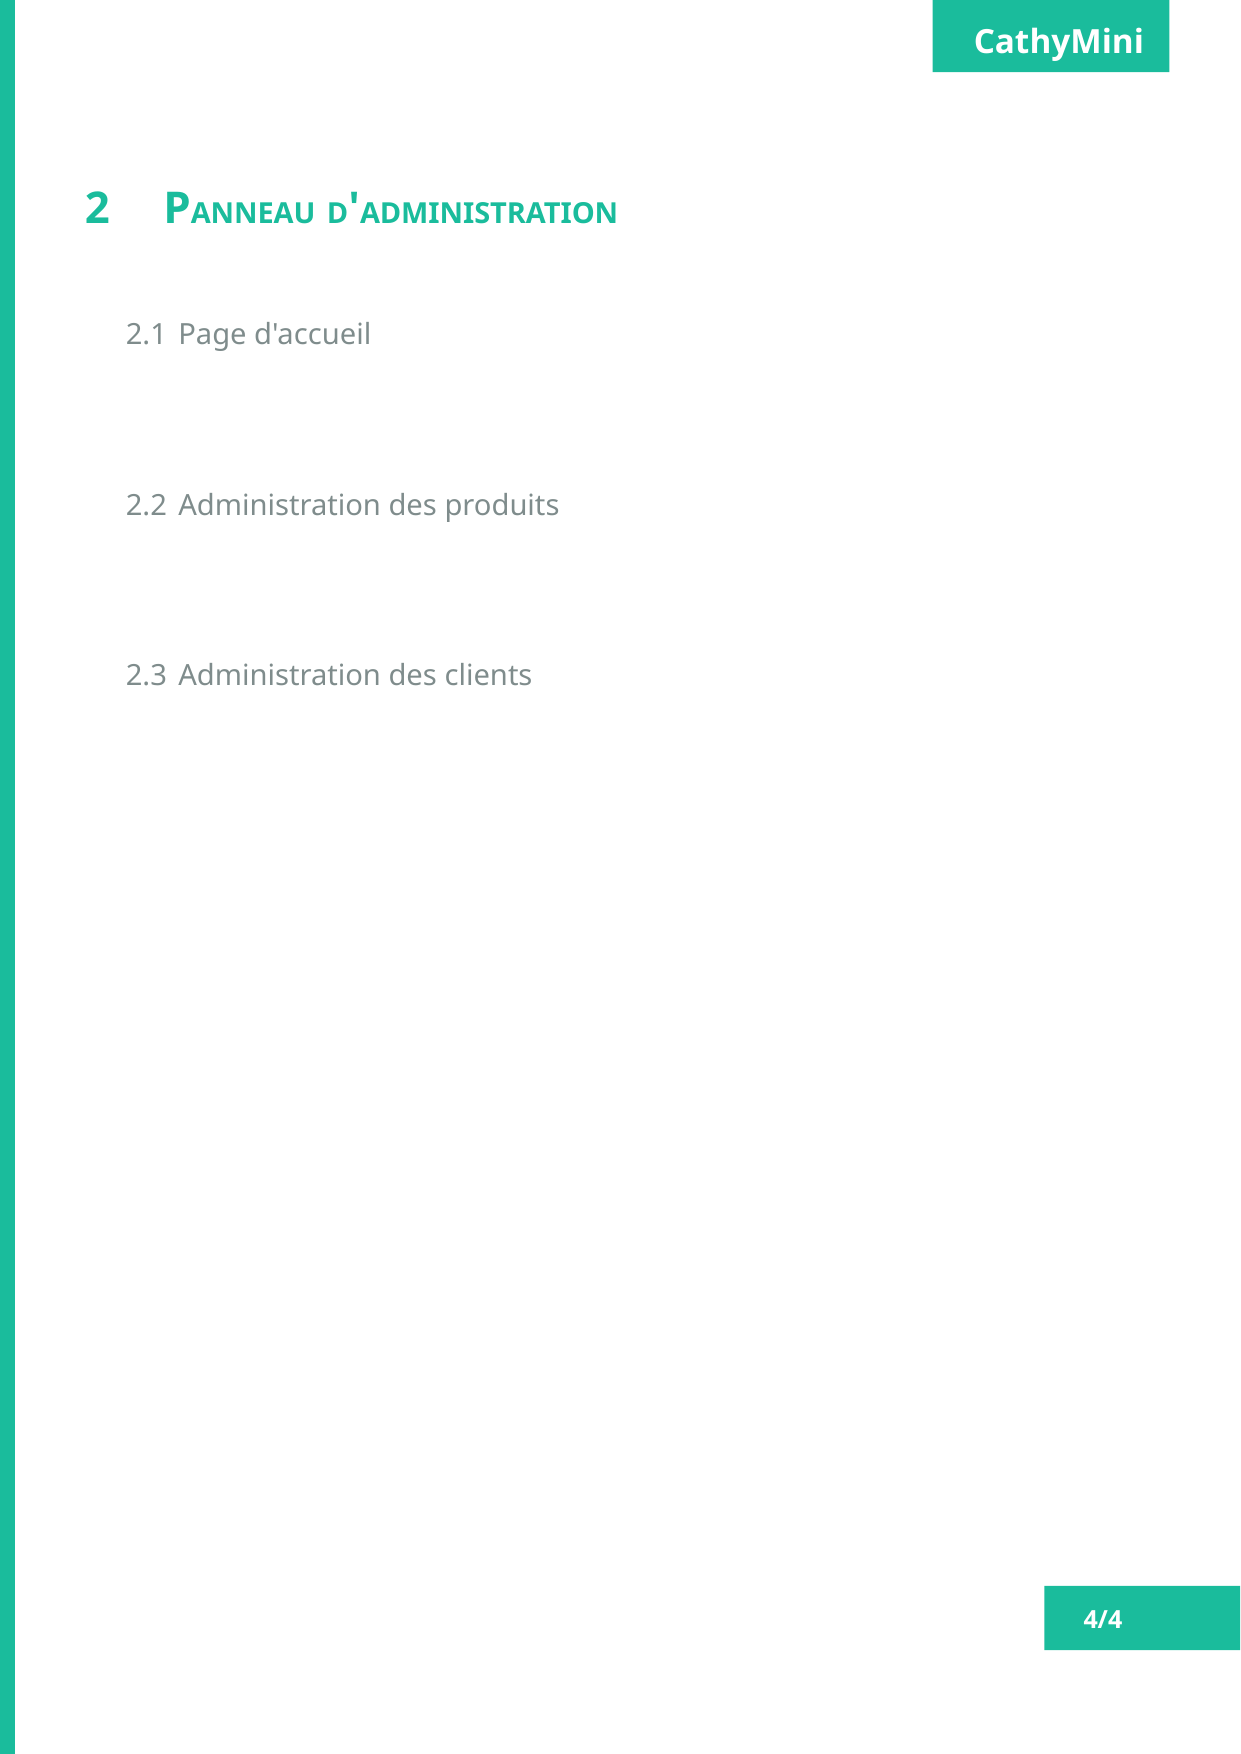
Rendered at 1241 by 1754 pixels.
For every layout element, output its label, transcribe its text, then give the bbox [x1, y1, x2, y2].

subtitle Page d'accueil [118, 313, 1122, 353]
subtitle Panneau d'administration [73, 176, 1122, 236]
subtitle Administration des produits [118, 484, 1122, 523]
subtitle Administration des clients [118, 654, 1122, 694]
